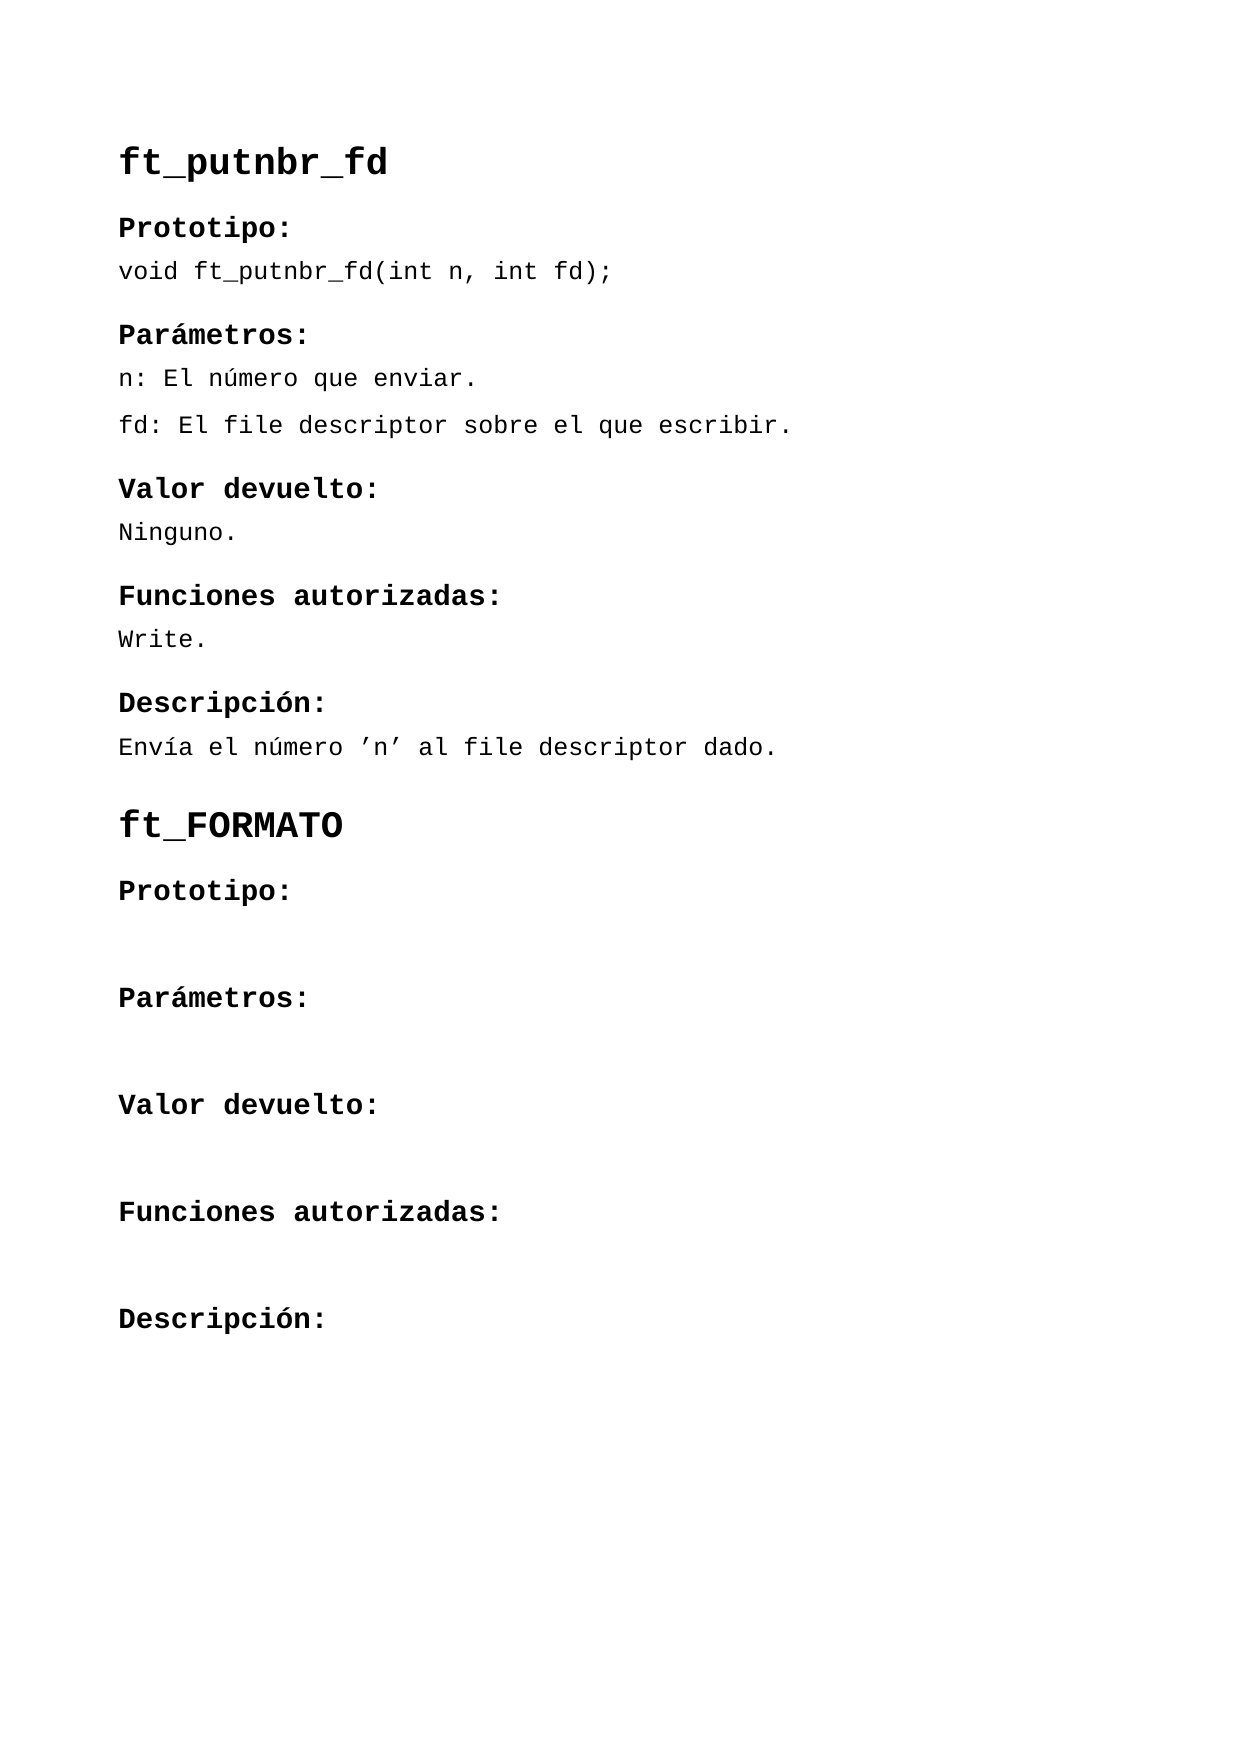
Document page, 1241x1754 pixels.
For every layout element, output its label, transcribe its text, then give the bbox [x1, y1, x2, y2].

subtitle Funciones autorizadas: [118, 581, 1122, 614]
text void ft_putnbr_fd(int n, int fd); [118, 258, 1122, 287]
subtitle ft_FORMATO [118, 806, 1122, 849]
text fd: El file descriptor sobre el que escribir. [118, 412, 1122, 441]
subtitle Descripción: [118, 688, 1122, 722]
subtitle Parámetros: [118, 983, 1122, 1016]
subtitle Descripción: [118, 1304, 1122, 1337]
subtitle Valor devuelto: [118, 474, 1122, 507]
subtitle Prototipo: [118, 876, 1122, 909]
subtitle Valor devuelto: [118, 1090, 1122, 1123]
text Write. [118, 627, 1122, 655]
subtitle Parámetros: [118, 320, 1122, 353]
subtitle Prototipo: [118, 213, 1122, 246]
text n: El número que enviar. [118, 365, 1122, 394]
subtitle ft_putnbr_fd [118, 143, 1122, 186]
text Ninguno. [118, 520, 1122, 548]
text Envía el número ’n’ al file descriptor dado. [118, 734, 1122, 762]
subtitle Funciones autorizadas: [118, 1197, 1122, 1230]
